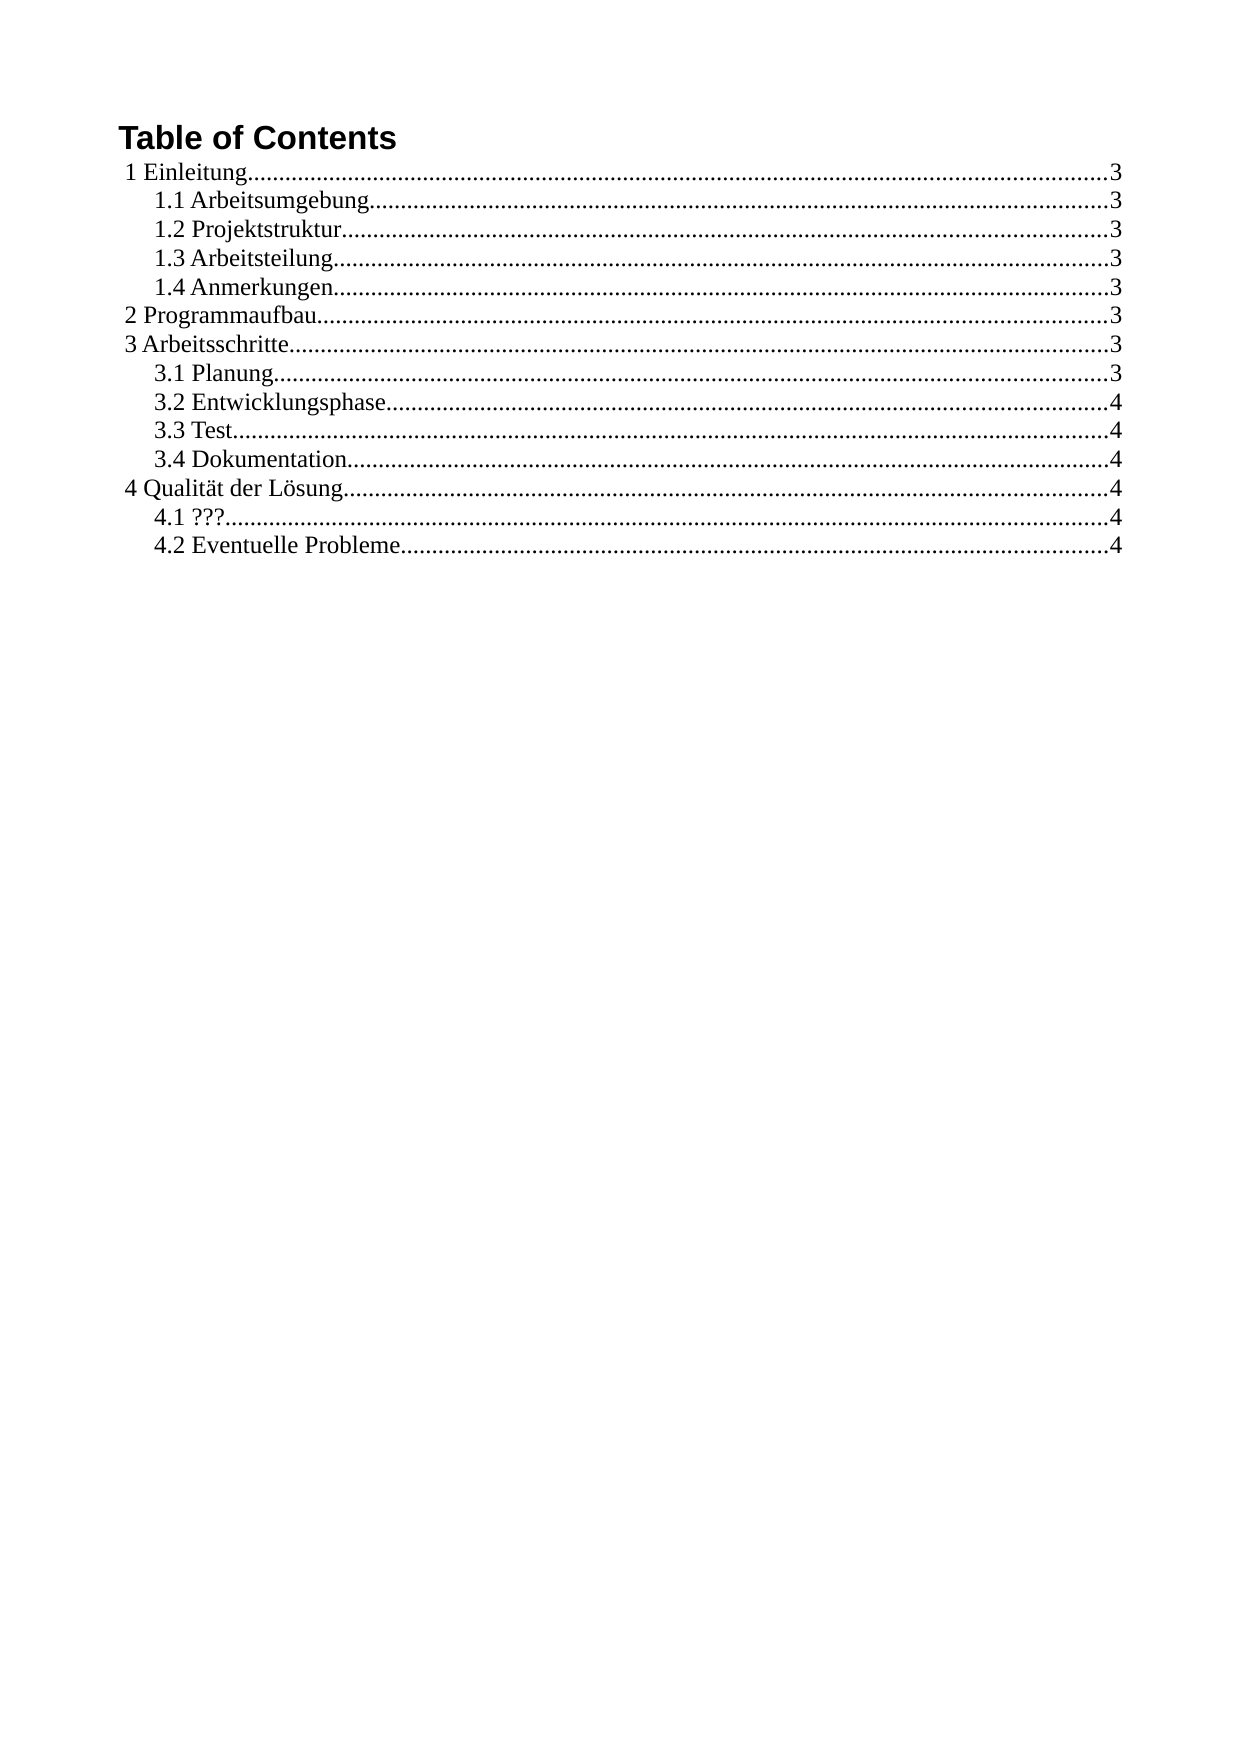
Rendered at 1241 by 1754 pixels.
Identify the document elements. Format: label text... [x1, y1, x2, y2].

text 3.3 Test 4 [148, 415, 1122, 444]
text 3 Arbeitsschritte 3 [118, 329, 1122, 358]
text 1 Einleitung 3 [118, 157, 1122, 185]
text 1.4 Anmerkungen 3 [148, 272, 1122, 300]
text 2 Programmaufbau 3 [118, 300, 1122, 329]
subtitle Table of Contents [118, 118, 1122, 157]
text 4 Qualität der Lösung 4 [118, 473, 1122, 502]
text 3.1 Planung 3 [148, 358, 1122, 387]
text 4.1 ??? 4 [148, 502, 1122, 530]
text 1.3 Arbeitsteilung 3 [148, 243, 1122, 272]
text 1.2 Projektstruktur 3 [148, 214, 1122, 243]
text 3.2 Entwicklungsphase 4 [148, 387, 1122, 415]
text 4.2 Eventuelle Probleme 4 [148, 530, 1122, 559]
text 1.1 Arbeitsumgebung 3 [148, 185, 1122, 214]
text 3.4 Dokumentation 4 [148, 444, 1122, 473]
